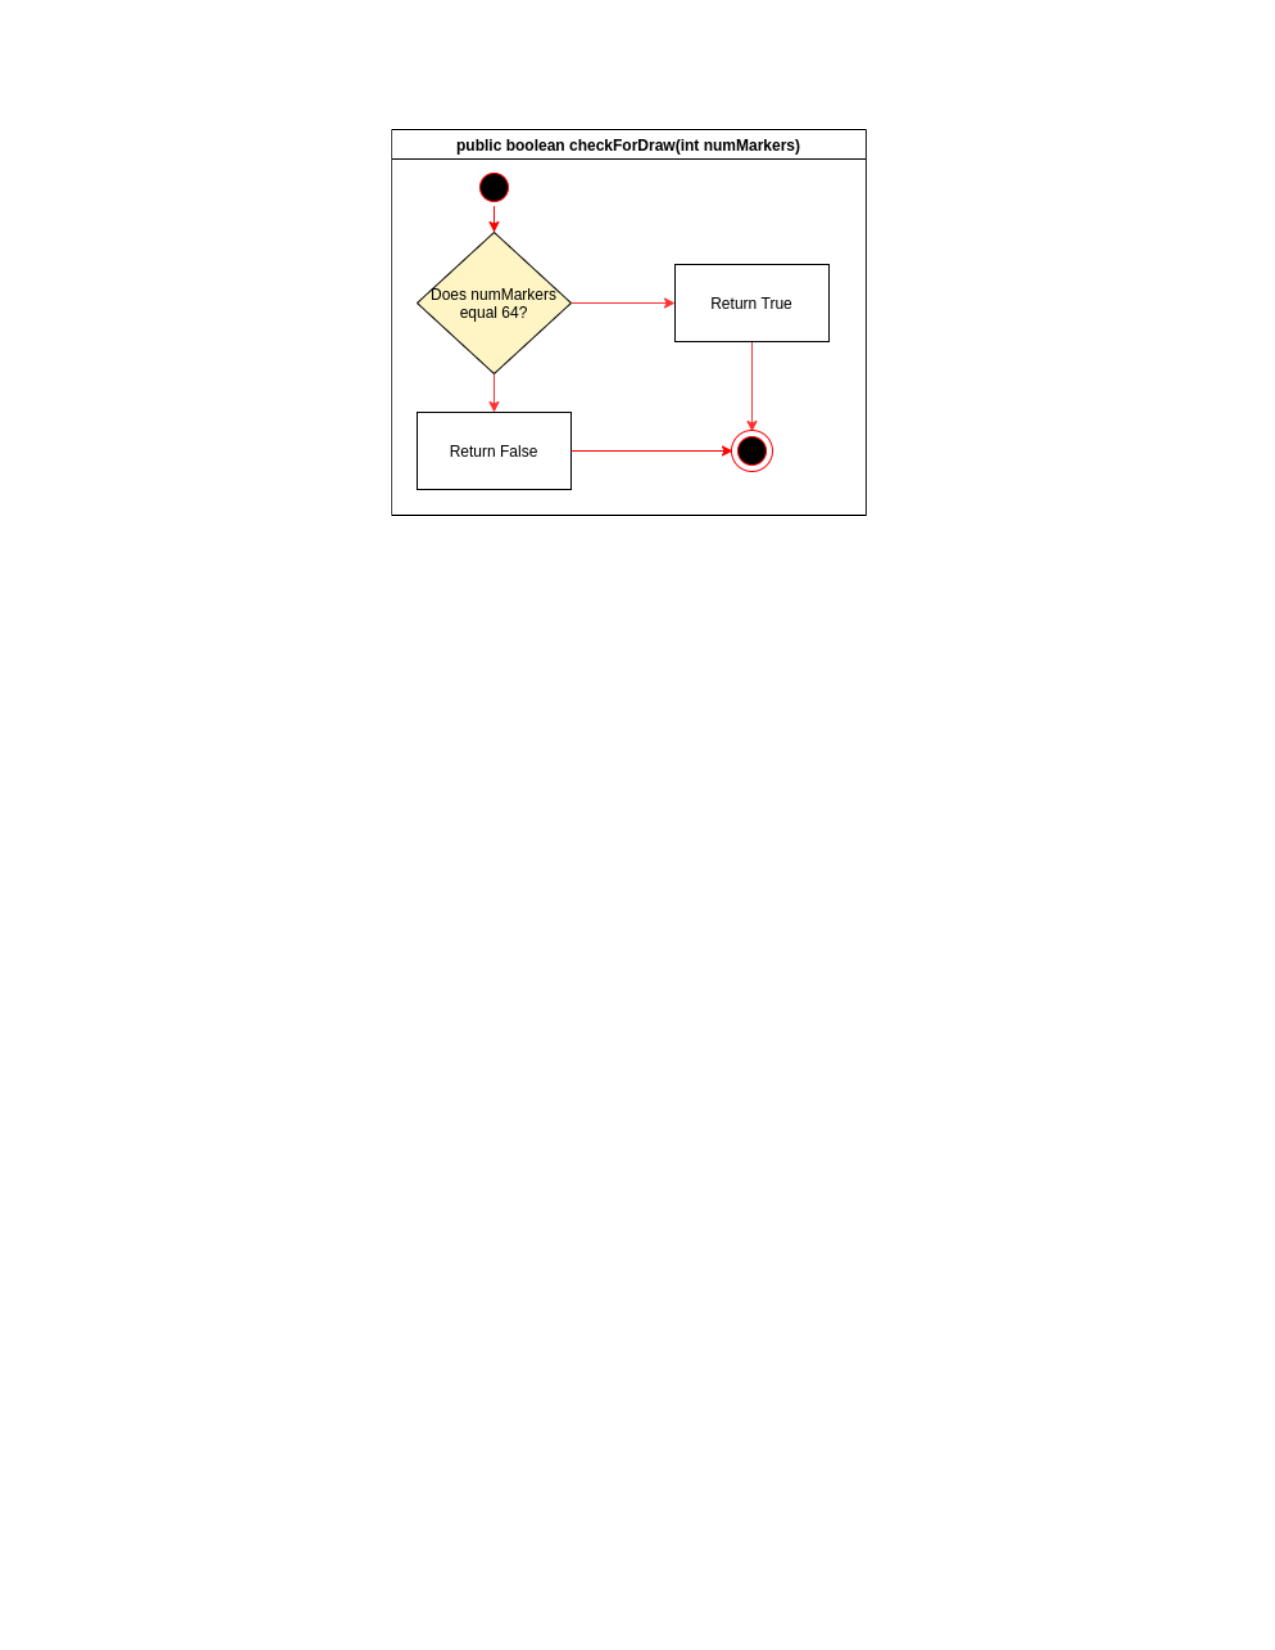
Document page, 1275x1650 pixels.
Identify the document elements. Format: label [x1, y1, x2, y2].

picture [391, 129, 867, 516]
